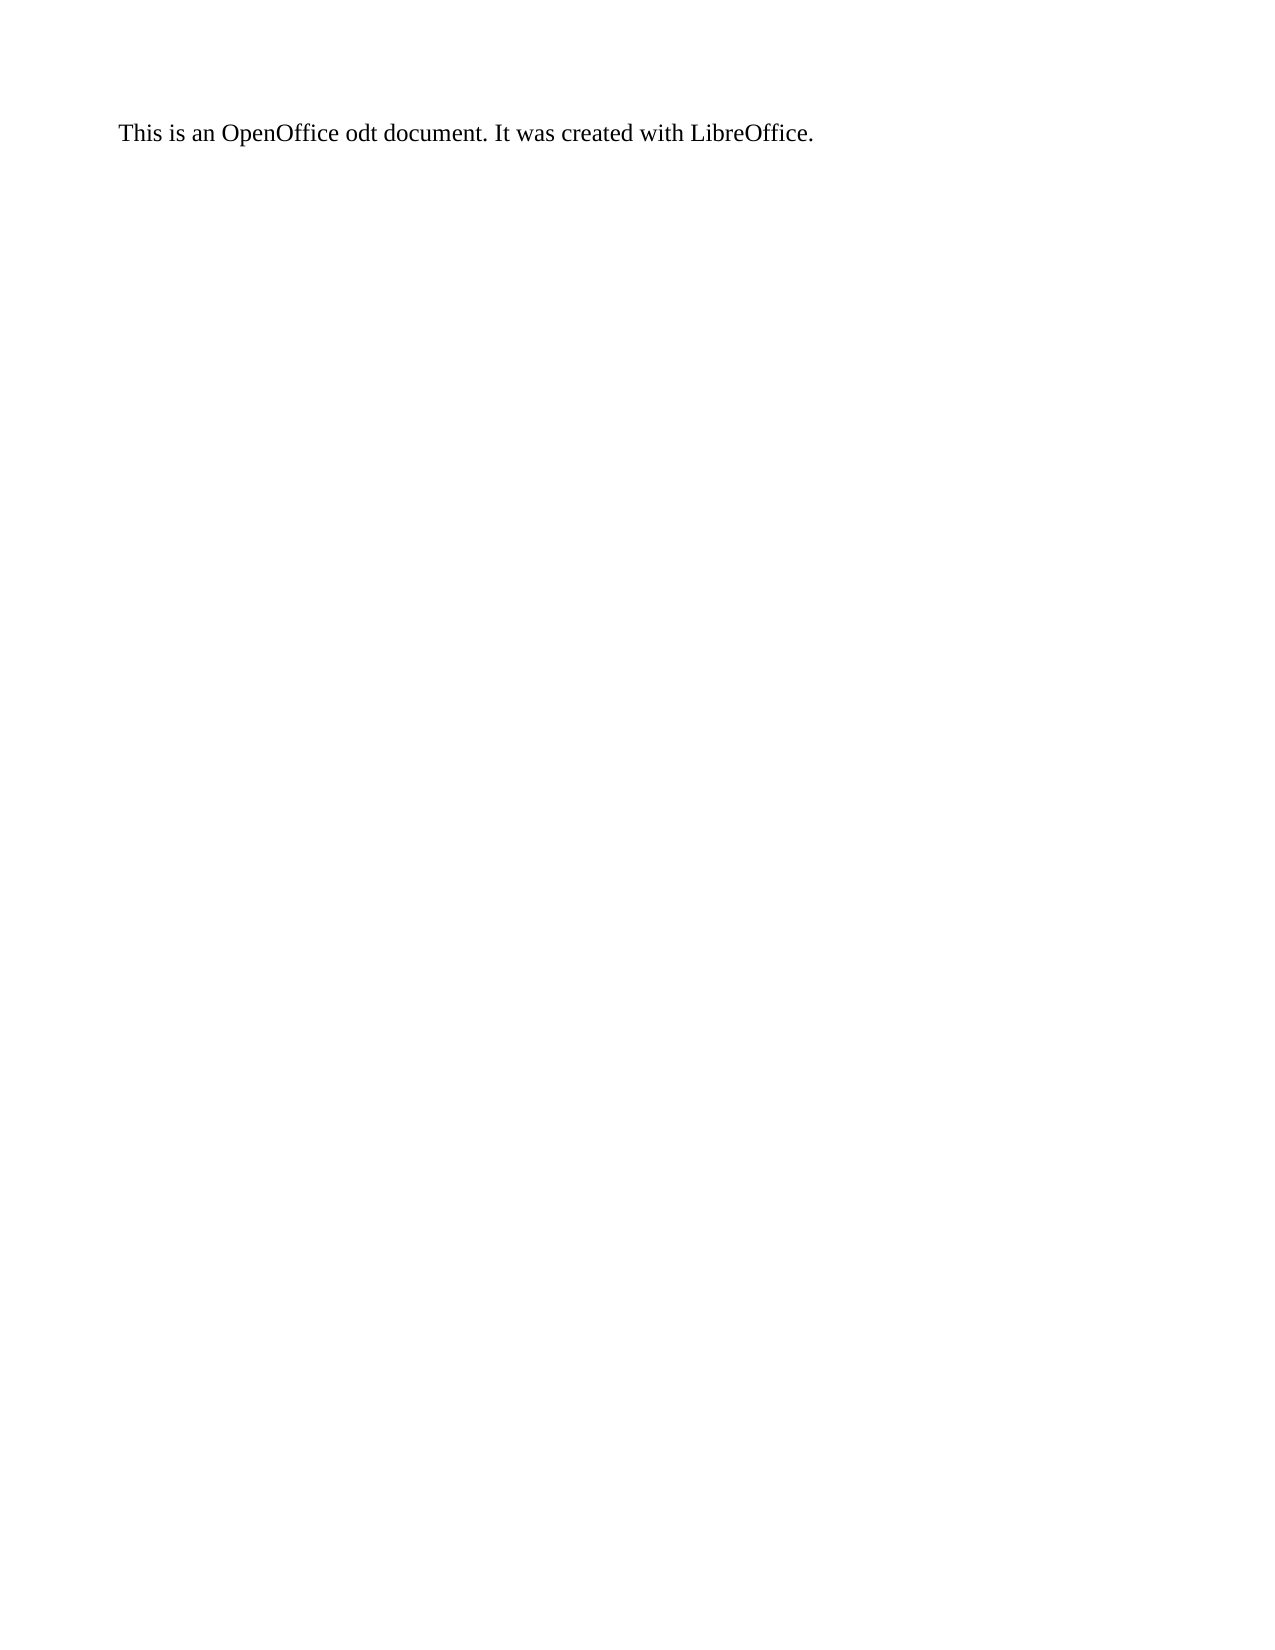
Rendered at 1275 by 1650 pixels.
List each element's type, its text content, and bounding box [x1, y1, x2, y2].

text This is an OpenOffice odt document. It was created with LibreOffice. [118, 118, 1157, 147]
